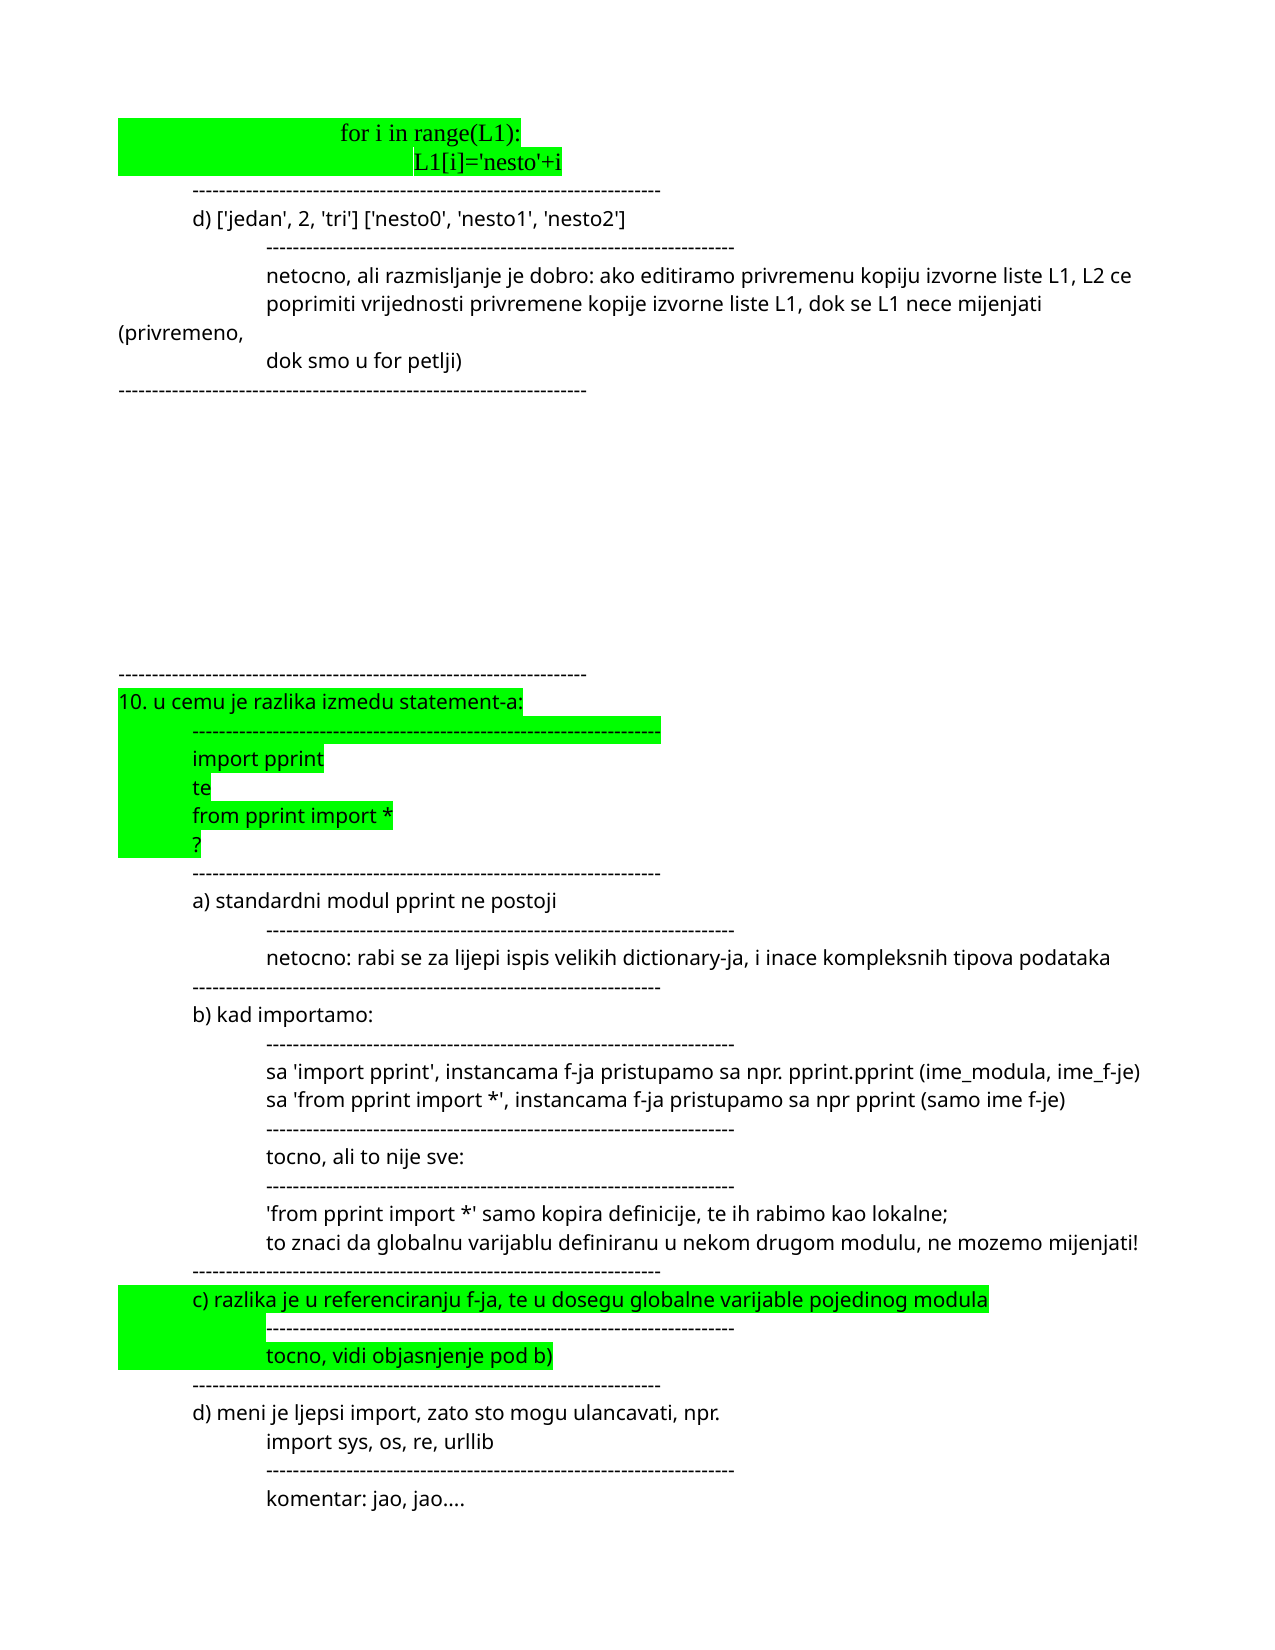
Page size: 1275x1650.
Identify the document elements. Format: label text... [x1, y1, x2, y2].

text ---------------------------------------------------------------------- [118, 972, 1157, 1000]
text komentar: jao, jao.... [118, 1484, 1157, 1512]
text d) ['jedan', 2, 'tri'] ['nesto0', 'nesto1', 'nesto2'] [118, 204, 1157, 232]
text netocno: rabi se za lijepi ispis velikih dictionary-ja, i inace kompleksnih tipova podataka [118, 943, 1157, 972]
text 'from pprint import *' samo kopira definicije, te ih rabimo kao lokalne; [118, 1199, 1157, 1228]
text ---------------------------------------------------------------------- [118, 1313, 1157, 1342]
text a) standardni modul pprint ne postoji [118, 887, 1157, 915]
text b) kad importamo: [118, 1000, 1157, 1029]
text ---------------------------------------------------------------------- [118, 716, 1157, 744]
text tocno, vidi objasnjenje pod b) [118, 1342, 1157, 1370]
text d) meni je ljepsi import, zato sto mogu ulancavati, npr. [118, 1398, 1157, 1427]
text ---------------------------------------------------------------------- [118, 232, 1157, 261]
text ---------------------------------------------------------------------- [118, 1029, 1157, 1057]
text ? [118, 830, 1157, 858]
text dok smo u for petlji) [118, 346, 1157, 375]
text ---------------------------------------------------------------------- [118, 375, 1157, 403]
text c) razlika je u referenciranju f-ja, te u dosegu globalne varijable pojedinog modula [118, 1285, 1157, 1313]
text import sys, os, re, urllib [118, 1427, 1157, 1455]
text tocno, ali to nije sve: [118, 1142, 1157, 1171]
text ---------------------------------------------------------------------- [118, 1455, 1157, 1484]
text ---------------------------------------------------------------------- [118, 858, 1157, 887]
text for i in range(L1): [118, 118, 1157, 147]
text ---------------------------------------------------------------------- [118, 1114, 1157, 1142]
text ---------------------------------------------------------------------- [118, 176, 1157, 204]
text to znaci da globalnu varijablu definiranu u nekom drugom modulu, ne mozemo mijenjati! [118, 1228, 1157, 1256]
text ---------------------------------------------------------------------- [118, 915, 1157, 943]
text from pprint import * [118, 801, 1157, 830]
text sa 'from pprint import *', instancama f-ja pristupamo sa npr pprint (samo ime f-je) [118, 1086, 1157, 1114]
text L1[i]='nesto'+i [118, 147, 1157, 176]
text sa 'import pprint', instancama f-ja pristupamo sa npr. pprint.pprint (ime_modula, ime_f-je) [118, 1057, 1157, 1086]
text 10. u cemu je razlika izmedu statement-a: [118, 687, 1157, 716]
text ---------------------------------------------------------------------- [118, 1256, 1157, 1285]
text import pprint [118, 744, 1157, 773]
text te [118, 773, 1157, 801]
text netocno, ali razmisljanje je dobro: ako editiramo privremenu kopiju izvorne liste L1, L2 ce poprimiti vrijednosti privremene kopije izvorne liste L1, dok se L1 nece mijenjati (privremeno, [118, 261, 1157, 346]
text ---------------------------------------------------------------------- [118, 1370, 1157, 1398]
text ---------------------------------------------------------------------- [118, 1171, 1157, 1199]
text ---------------------------------------------------------------------- [118, 659, 1157, 687]
